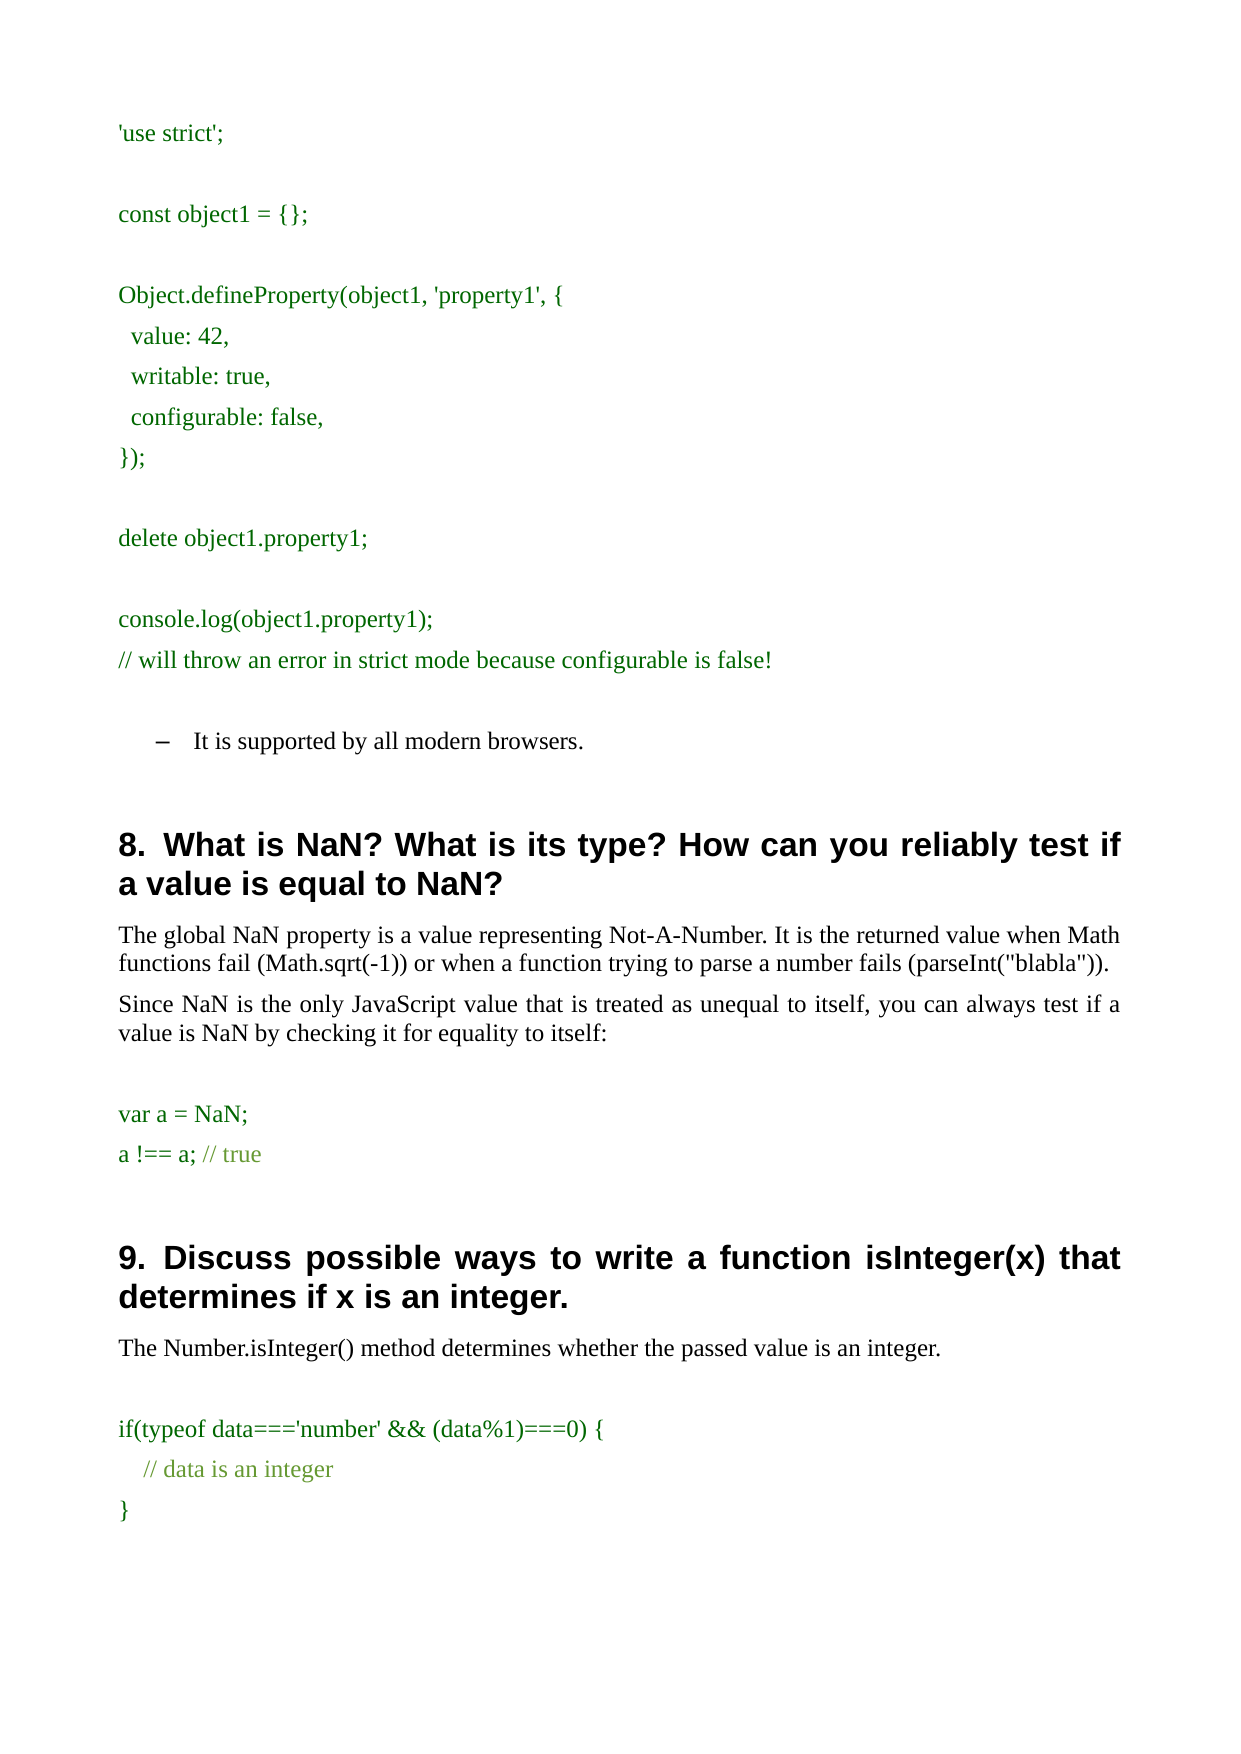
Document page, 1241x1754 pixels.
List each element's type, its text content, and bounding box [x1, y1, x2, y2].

text console.log(object1.property1); [118, 604, 1122, 633]
text Object.defineProperty(object1, 'property1', { [118, 280, 1122, 309]
text value: 42, [118, 321, 1122, 349]
text The global NaN property is a value representing Not-A-Number. It is the returned value when Math functions fail (Math.sqrt(-1)) or when a function trying to parse a number fails (parseInt("blabla")). [118, 920, 1122, 977]
text a !== a; // true [118, 1139, 1122, 1168]
subtitle Discuss possible ways to write a function isInteger(x) that determines if x is an integer. [118, 1238, 1122, 1315]
text if(typeof data==='number' && (data%1)===0) { [118, 1414, 1122, 1443]
text delete object1.property1; [118, 523, 1122, 552]
text writable: true, [118, 361, 1122, 390]
text // data is an integer [118, 1454, 1122, 1483]
text Since NaN is the only JavaScript value that is treated as unequal to itself, you can always test if a value is NaN by checking it for equality to itself: [118, 989, 1122, 1046]
text var a = NaN; [118, 1099, 1122, 1127]
text configurable: false, [118, 402, 1122, 431]
text // will throw an error in strict mode because configurable is false! [118, 645, 1122, 674]
text const object1 = {}; [118, 199, 1122, 228]
text The Number.isInteger() method determines whether the passed value is an integer. [118, 1333, 1122, 1362]
text } [118, 1495, 1122, 1524]
subtitle What is NaN? What is its type? How can you reliably test if a value is equal to NaN? [118, 825, 1122, 902]
list It is supported by all modern browsers. [156, 726, 1122, 755]
text 'use strict'; [118, 118, 1122, 147]
text }); [118, 442, 1122, 471]
